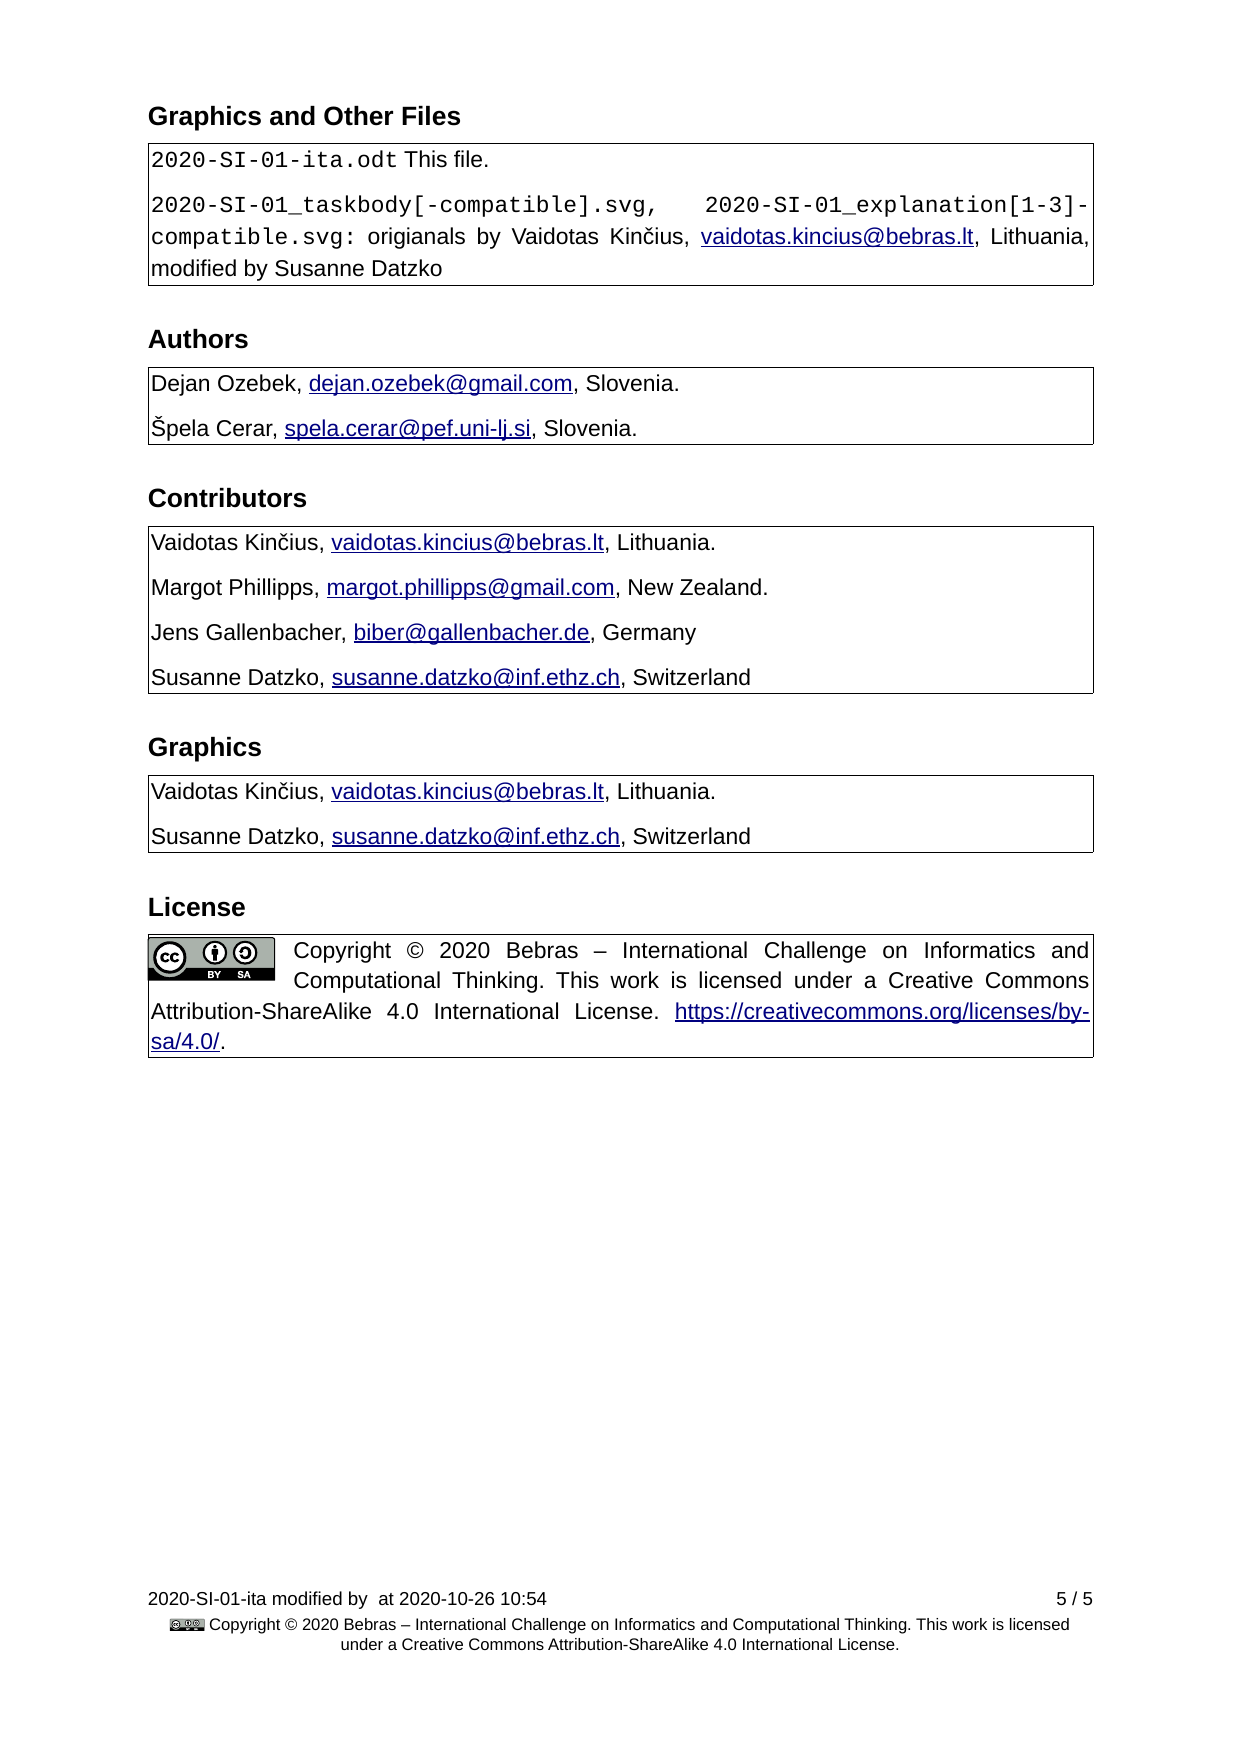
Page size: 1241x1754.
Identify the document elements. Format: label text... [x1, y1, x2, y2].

text Špela Cerar, spela.cerar@pef.uni-lj.si, Slovenia. [149, 412, 1093, 444]
text Vaidotas Kinčius, vaidotas.kincius@bebras.lt, Lithuania. [149, 527, 1093, 555]
subtitle Contributors [148, 483, 1093, 513]
text Dejan Ozebek, dejan.ozebek@gmail.com, Slovenia. [149, 368, 1093, 396]
subtitle License [148, 891, 1093, 922]
subtitle Authors [148, 324, 1093, 354]
text Susanne Datzko, susanne.datzko@inf.ethz.ch, Switzerland [149, 820, 1093, 852]
text Copyright © 2020 Bebras – International Challenge on Informatics and Computational Thinking. This work is licensed under a Creative Commons Attribution-ShareAlike 4.0 International License. https://creativecommons.org/licenses/by-sa/4.0/. [149, 935, 1093, 1057]
text Vaidotas Kinčius, vaidotas.kincius@bebras.lt, Lithuania. [149, 776, 1093, 804]
text Susanne Datzko, susanne.datzko@inf.ethz.ch, Switzerland [149, 660, 1093, 693]
text Jens Gallenbacher, biber@gallenbacher.de, Germany [149, 616, 1093, 645]
text 2020-SI-01_taskbody[-compatible].svg, 2020-SI-01_explanation[1-3]-compatible.svg: origianals by Vaidotas Kinčius, vaidotas.kincius@bebras.lt, Lithuania, modified by Susanne Datzko [149, 190, 1093, 285]
text 2020-SI-01-ita.odt This file. [149, 144, 1093, 174]
subtitle Graphics and Other Files [148, 100, 1093, 131]
subtitle Graphics [148, 732, 1093, 762]
text Margot Phillipps, margot.phillipps@gmail.com, New Zealand. [149, 571, 1093, 600]
